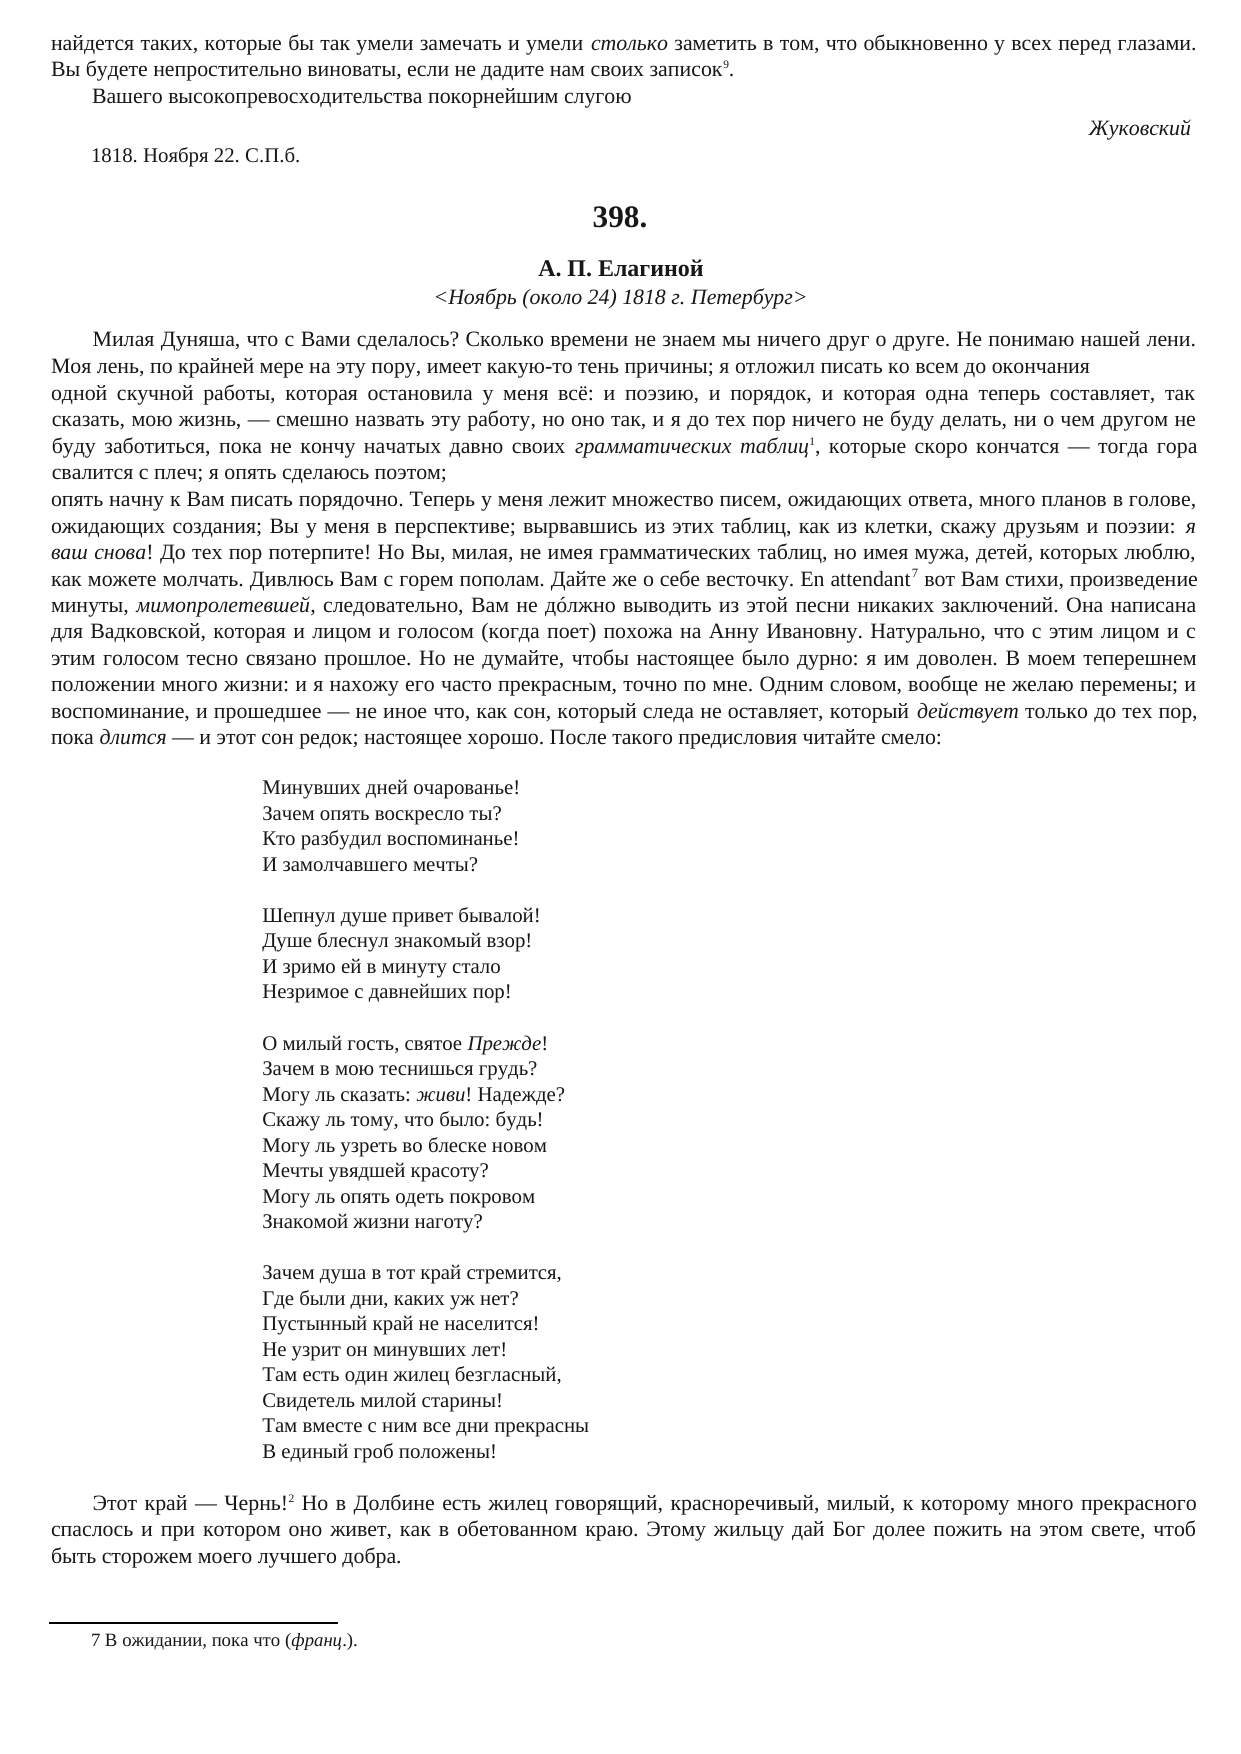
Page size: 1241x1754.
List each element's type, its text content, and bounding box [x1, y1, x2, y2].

text одной скучной работы, которая остановила у меня всё: и поэзию, и порядок, и которая одна теперь составляет, так сказать, мою жизнь, — смешно назвать эту работу, но оно так, и я до тех пор ничего не буду делать, ни о чем другом не буду заботиться, пока не кончу начатых давно своих грамматических таблиц1, которые скоро кончатся — тогда гора свалится с плеч; я опять сделаюсь поэтом; [51, 380, 1198, 484]
text Там вместе с ним все дни прекрасны [262, 1413, 1200, 1437]
text <Ноябрь (около 24) 1818 г. Петербург> [50, 284, 1193, 309]
text Жуковский [90, 115, 1193, 140]
text В ожидании, пока что (франц.). [49, 1629, 1197, 1651]
text Там есть один жилец безгласный, [262, 1362, 1200, 1386]
text Скажу ль тому, что было: будь! [262, 1107, 1200, 1131]
text Зачем в мою теснишься грудь? [262, 1056, 1200, 1080]
text опять начну к Вам писать порядочно. Теперь у меня лежит множество писем, ожидающих ответа, много планов в голове, ожидающих создания; Вы у меня в перспективе; вырвавшись из этих таблиц, как из клетки, скажу друзьям и поэзии: я ваш снова! До тех пор потерпите! Но Вы, милая, не имея грамматических таблиц, но имея мужа, детей, которых люблю, как можете молчать. Дивлюсь Вам с горем пополам. Дайте же о себе весточку. En attendant вот Вам стихи, произведение минуты, мимопролетевшей, следовательно, Вам не дóлжно выводить из этой песни никаких заключений. Она написана для Вадковской, которая и лицом и голосом (когда поет) похожа на Анну Ивановну. Натурально, что с этим лицом и с этим голосом тесно связано прошлое. Но не думайте, чтобы настоящее было дурно: я им доволен. В моем теперешнем положении много жизни: и я нахожу его часто прекрасным, точно по мне. Одним словом, вообще не желаю перемены; и воспоминание, и прошедшее — не иное что, как сон, который следа не оставляет, который действует только до тех пор, пока длится — и этот сон редок; настоящее хорошо. После такого предисловия читайте смело: [51, 486, 1198, 749]
text О милый гость, святое Прежде! [262, 1031, 1200, 1054]
text В единый гроб положены! [262, 1439, 1200, 1463]
text Милая Дуняша, что с Вами сделалось? Сколько времени не знаем мы ничего друг о друге. Не понимаю нашей лени. Моя лень, по крайней мере на эту пору, имеет какую-то тень причины; я отложил писать ко всем до окончания [51, 326, 1198, 378]
text Минувших дней очарованье! [262, 775, 970, 799]
text А. П. Елагиной [51, 254, 1191, 282]
text Вашего высокопревосходительства покорнейшим слугою [92, 83, 1198, 108]
text Могу ль узреть во блеске новом [262, 1133, 1200, 1157]
text Свидетель милой старины! [262, 1388, 1200, 1412]
text И замолчавшего мечты? [262, 852, 1200, 876]
text Незримое с давнейших пор! [262, 979, 1200, 1003]
text Могу ль опять одеть покровом [262, 1184, 1200, 1208]
text найдется таких, которые бы так умели замечать и умели столько заметить в том, что обыкновенно у всех перед глазами. Вы будете непростительно виноваты, если не дадите нам своих записок9. [51, 29, 1198, 81]
text Зачем душа в тот край стремится, [262, 1260, 1200, 1284]
subtitle 398. [49, 198, 1190, 234]
text Где были дни, каких уж нет? [262, 1286, 1200, 1310]
text Шепнул душе привет бывалой! [262, 903, 1200, 927]
text Зачем опять воскресло ты? [262, 801, 970, 825]
text 1818. Ноября 22. С.П.б. [91, 142, 1200, 167]
text Не узрит он минувших лет! [262, 1337, 1200, 1361]
text Мечты увядшей красоту? [262, 1158, 1200, 1182]
text Знакомой жизни наготу? [262, 1209, 1200, 1233]
text Пустынный край не населится! [262, 1311, 1200, 1335]
text Могу ль сказать: живи! Надежде? [262, 1082, 1200, 1106]
text Кто разбудил воспоминанье! [262, 826, 1200, 850]
text Душе блеснул знакомый взор! [262, 928, 1200, 952]
text И зримо ей в минуту стало [262, 954, 1200, 978]
text Этот край — Чернь!2 Но в Долбине есть жилец говорящий, красноречивый, милый, к которому много прекрасного спаслось и при котором оно живет, как в обетованном краю. Этому жильцу дай Бог долее пожить на этом свете, чтоб быть сторожем моего лучшего добра. [51, 1490, 1198, 1568]
